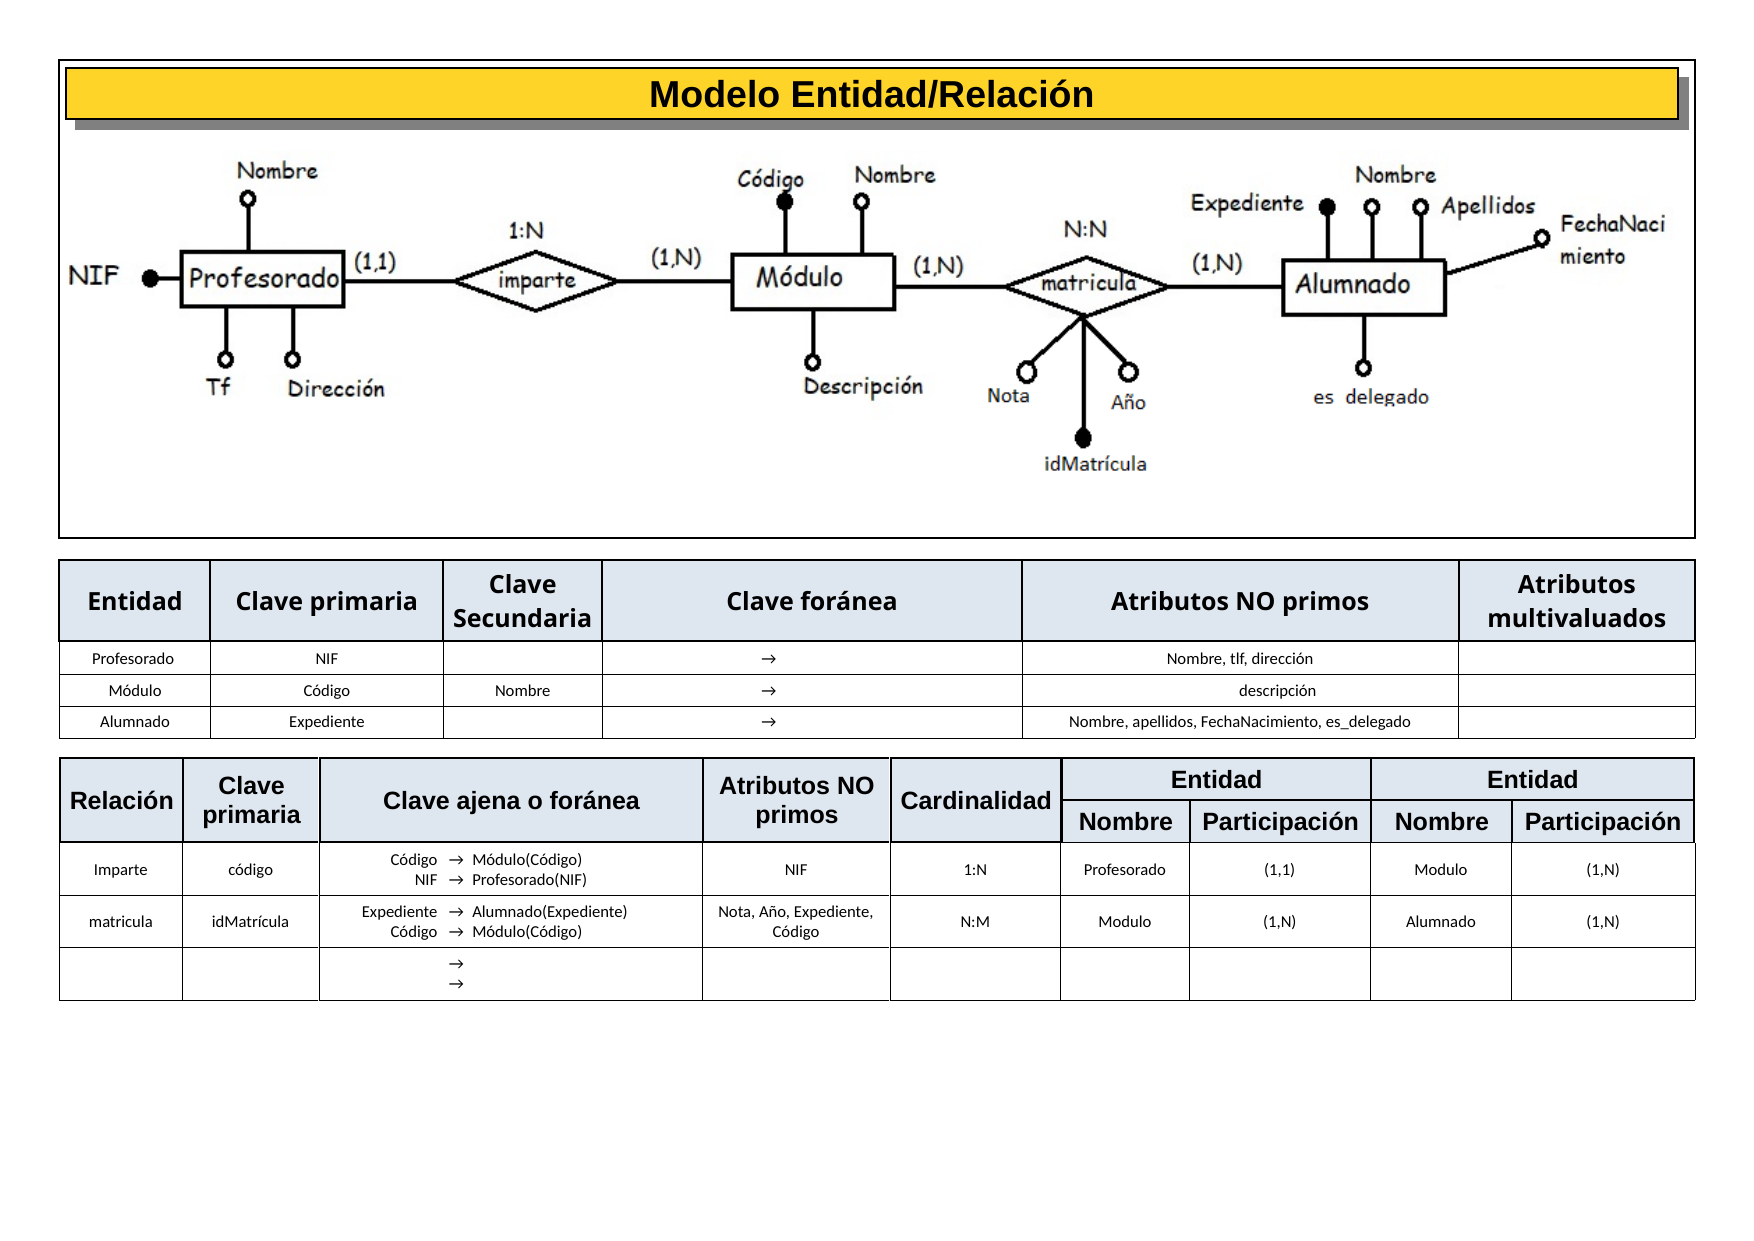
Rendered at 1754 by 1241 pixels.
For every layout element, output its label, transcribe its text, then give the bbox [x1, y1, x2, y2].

table_cell [60, 136, 1694, 537]
table_cell [779, 707, 1022, 738]
table_header Atributos multivaluados [1460, 561, 1694, 640]
table_cell matricula [60, 896, 182, 947]
table_cell (1,N) [1190, 896, 1370, 947]
table_cell Modulo [1371, 843, 1511, 895]
table_cell código [183, 843, 318, 895]
table_cell (1,N) [1512, 896, 1695, 947]
table_cell [444, 642, 602, 674]
table_cell (1,N) [1512, 843, 1695, 895]
table_cell →→ [443, 896, 466, 947]
table_header Atributos NO primos [1023, 561, 1458, 640]
table_cell N:M [891, 896, 1060, 947]
table_cell Módulo(Código) Profesorado(NIF) [466, 843, 702, 895]
table_header Entidad [60, 561, 209, 640]
table_cell [603, 642, 755, 674]
table_cell Alumnado [1371, 896, 1511, 947]
table_cell [1512, 948, 1695, 1000]
table_cell [60, 948, 182, 1000]
picture [64, 141, 1690, 503]
table_cell [466, 948, 702, 1000]
table_cell →→ [443, 948, 466, 1000]
table_cell idMatrícula [183, 896, 318, 947]
table_cell [779, 642, 1022, 674]
table_cell Nota, Año, Expediente, Código [703, 896, 889, 947]
table_cell Profesorado [1061, 843, 1189, 895]
table_cell Nombre, apellidos, FechaNacimiento, es_delegado [1023, 707, 1458, 738]
table_cell 1:N [891, 843, 1060, 895]
table_cell Código [211, 675, 443, 706]
table_cell →→ [443, 843, 466, 895]
table_header Clave Secundaria [444, 561, 601, 640]
table_cell [1459, 707, 1695, 738]
table_cell [891, 948, 1060, 1000]
table_cell Alumnado(Expediente) Módulo(Código) [466, 896, 702, 947]
table_cell Participación [1191, 801, 1370, 842]
table_cell Expediente [211, 707, 443, 738]
table_cell Expediente Código [320, 896, 443, 947]
table_cell [183, 948, 318, 1000]
table_cell → [755, 642, 779, 674]
table_cell Imparte [60, 843, 182, 895]
table_cell Modulo [1061, 896, 1189, 947]
table_header Relación [61, 759, 182, 841]
table_header Cardinalidad [892, 759, 1060, 841]
table_header Clave primaria [211, 561, 442, 640]
table_cell [603, 675, 755, 706]
table_cell [1459, 642, 1695, 674]
table_cell [1459, 675, 1695, 706]
table_header Atributos NO primos [704, 759, 889, 841]
table_cell [703, 948, 889, 1000]
table_cell → [755, 707, 779, 738]
table_cell NIF [211, 642, 443, 674]
table_cell Nombre [1063, 801, 1189, 842]
table_cell [444, 707, 602, 738]
table_header Modelo Entidad/Relación [60, 61, 1694, 136]
table_header Clave ajena o foránea [321, 759, 702, 841]
table_cell Alumnado [60, 707, 210, 738]
table_cell [1061, 948, 1189, 1000]
table_header Clave foránea [603, 561, 1021, 640]
table_cell Participación [1513, 801, 1693, 842]
table_cell Módulo [60, 675, 210, 706]
table_cell [603, 707, 755, 738]
table_cell NIF [703, 843, 889, 895]
table_cell [320, 948, 443, 1000]
table_cell [779, 675, 1022, 706]
table_header Entidad [1372, 759, 1693, 799]
table_header Entidad [1063, 759, 1370, 799]
table_cell Profesorado [60, 642, 210, 674]
table_header Clave primaria [184, 759, 318, 841]
table_cell [1371, 948, 1511, 1000]
table_cell Nombre [444, 675, 602, 706]
table_cell descripción [1023, 675, 1458, 706]
table_cell (1,1) [1190, 843, 1370, 895]
table_cell Nombre [1372, 801, 1511, 842]
table_cell [1190, 948, 1370, 1000]
table_cell → [755, 675, 779, 706]
table_cell Código NIF [320, 843, 443, 895]
table_cell Nombre, tlf, dirección [1023, 642, 1458, 674]
